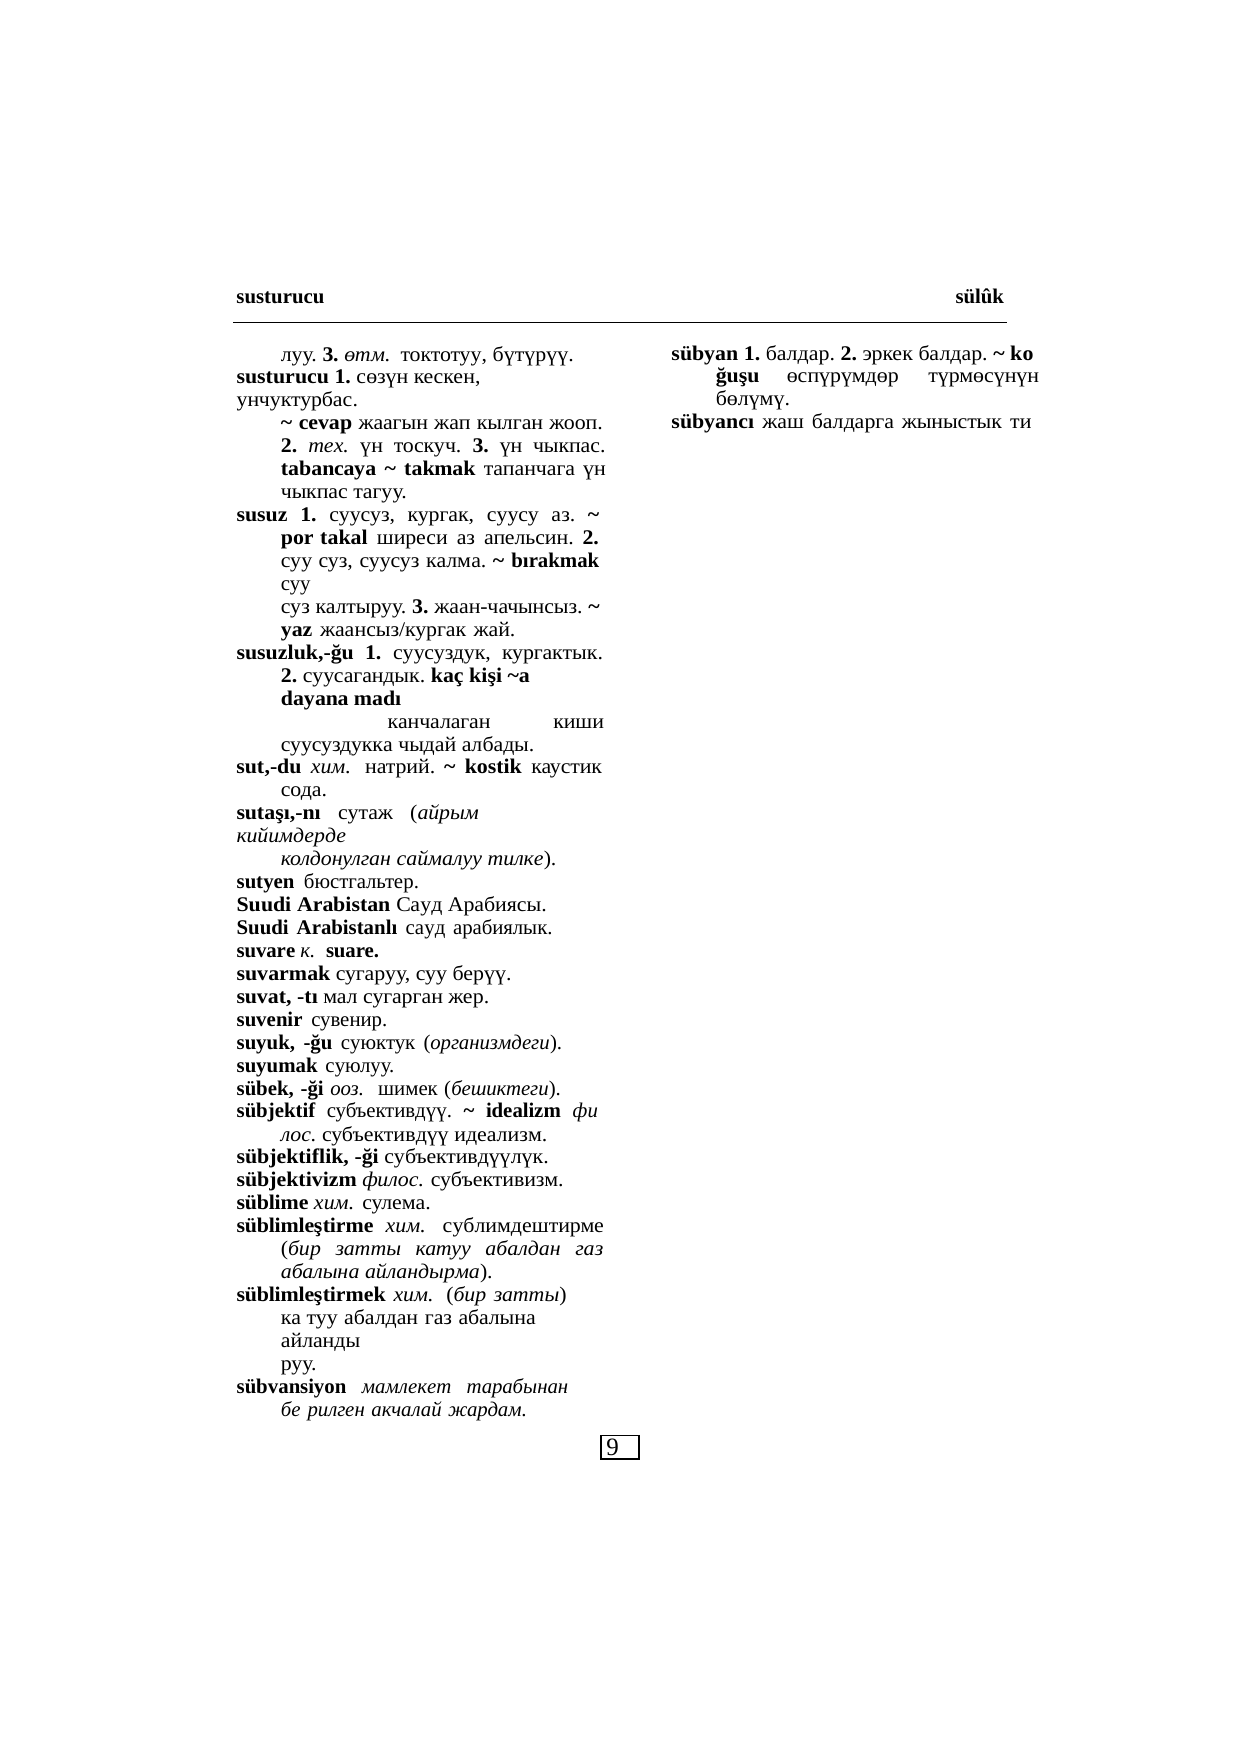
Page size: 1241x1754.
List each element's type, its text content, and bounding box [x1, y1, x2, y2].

text suvat, -tı мал сугарган жер. [236, 985, 605, 1008]
text 2. суусагандык. kaç kişi ~a dayana­ madı канчалаган киши суусуздукка чыдай албады. [281, 664, 606, 756]
text susturucu sülûk [236, 284, 1065, 308]
text sübyan 1. балдар. 2. эркек балдар. ~ ko­ ğuşu өспүрүмдөр түрмөсүнүн бөлүмү. [671, 342, 1065, 410]
text süblimleştirme хим. сублимдештирме [236, 1214, 606, 1237]
text sübvansiyon мамлекет тарабынан бе­ рилген акчалай жардам. [236, 1375, 583, 1421]
text suyumak суюлуу. [236, 1054, 606, 1077]
text ~ cevap жаагын жап кылган жооп. [281, 411, 606, 434]
text suvarmak сугаруу, суу берүү. [236, 962, 606, 985]
text sübyancı жаш балдарга жыныстык ти­ [671, 410, 1065, 433]
text suyuk, -ğu суюктук (организмдеги). [236, 1031, 606, 1054]
text sut,-du хим. натрий. ~ kostik каустик сода. [236, 756, 606, 801]
text Suudi Arabistanlı сауд арабиялык. [236, 916, 606, 939]
text susuzluk,-ğu 1. суусуздук, кургактык. [236, 641, 606, 664]
text суз калтыруу. 3. жаан-чачынсыз. ~ yaz жаансыз/кургак жай. [281, 595, 606, 641]
text колдонулган саймалуу тилке). [281, 847, 606, 870]
text suvenir сувенир. [236, 1008, 606, 1031]
text Suudi Arabistan Сауд Арабиясы. [236, 893, 606, 916]
text sutyen бюстгальтер. [236, 870, 606, 893]
text süblime хим. сулема. [236, 1191, 606, 1214]
text абалына айландырма). [281, 1260, 606, 1283]
text луу. 3. өтм. токтотуу, бүтүрүү. [281, 342, 606, 366]
text лос. субъективдүү идеализм. sübjektiflik, -ği субъективдүүлүк. sübjektivizm филос. субъективизм. [236, 1123, 591, 1191]
text sübjektif субъективдүү. ~ idealizm фи­ [236, 1099, 606, 1122]
text susuz 1. суусуз, кургак, суусу аз. ~ por­ takal ширеси аз апельсин. 2. суу­ суз, суусуз калма. ~ bırakmak суу­ [236, 503, 599, 595]
text süblimleştirmek хим. (бир затты) ка­ туу абалдан газ абалына айланды­ [236, 1283, 592, 1352]
text 2. тех. үн тоскуч. 3. үн чыкпас. tabancaya ~ takmak тапанчага үн чыкпас тагуу. [281, 434, 606, 503]
text sutaşı,-nı сутаж (айрым кийимдерде [236, 801, 606, 847]
text руу. [281, 1352, 606, 1375]
text suvare к. suare. [236, 939, 605, 962]
text susturucu 1. сөзүн кескен, унчуктурбас. [236, 366, 606, 411]
text (бир затты катуу абалдан газ [281, 1237, 606, 1260]
text sübek, -ği ооз. шимек (бешиктеги). [236, 1077, 606, 1099]
